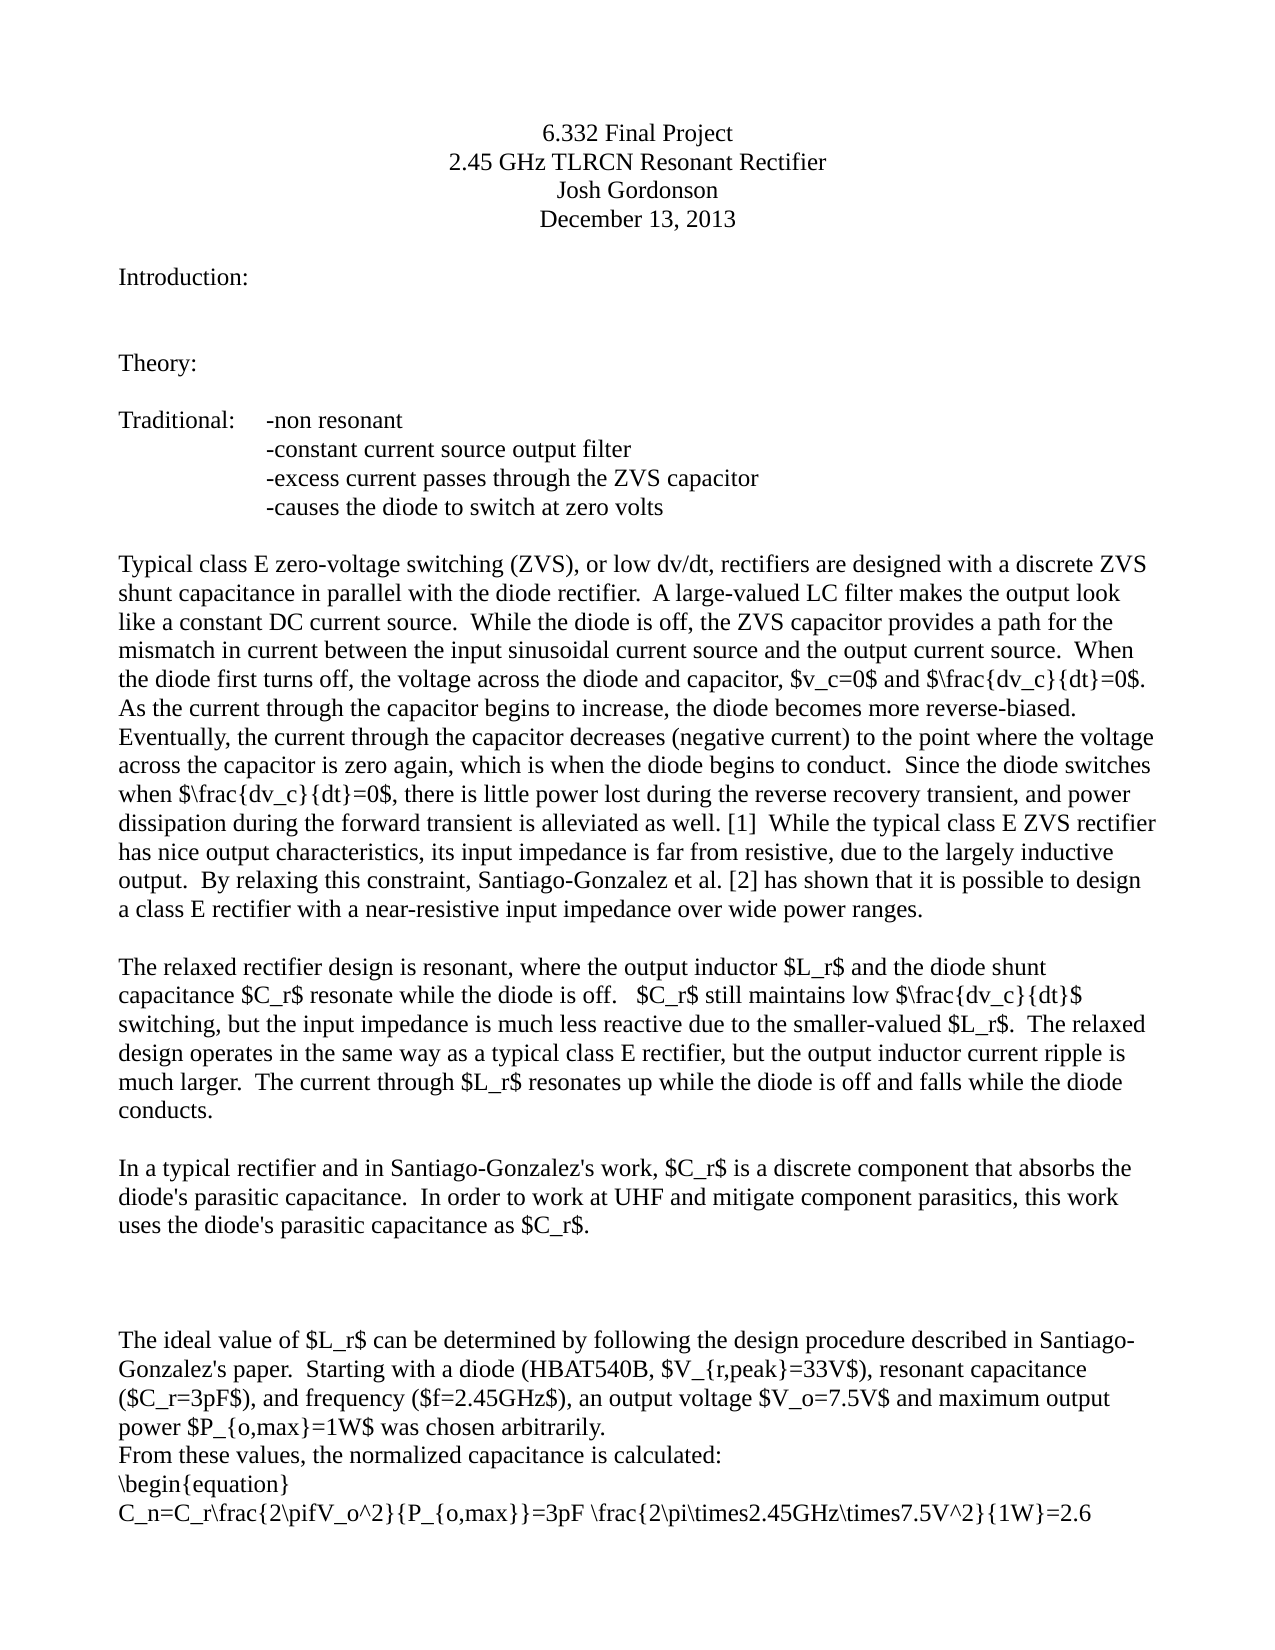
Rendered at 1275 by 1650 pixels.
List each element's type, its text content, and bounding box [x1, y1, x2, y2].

text The ideal value of $L_r$ can be determined by following the design procedure described in Santiago-Gonzalez's paper. Starting with a diode (HBAT540B, $V_{r,peak}=33V$), resonant capacitance ($C_r=3pF$), and frequency ($f=2.45GHz$), an output voltage $V_o=7.5V$ and maximum output power $P_{o,max}=1W$ was chosen arbitrarily. [118, 1326, 1157, 1441]
text \begin{equation} [118, 1469, 1157, 1498]
text Introduction: [118, 262, 1157, 291]
text C_n=C_r\frac{2\pifV_o^2}{P_{o,max}}=3pF \frac{2\pi\times2.45GHz\times7.5V^2}{1W}=2.6 [118, 1498, 1157, 1527]
text 6.332 Final Project [118, 118, 1157, 147]
text 2.45 GHz TLRCN Resonant Rectifier [118, 147, 1157, 176]
text The relaxed rectifier design is resonant, where the output inductor $L_r$ and the diode shunt capacitance $C_r$ resonate while the diode is off. $C_r$ still maintains low $\frac{dv_c}{dt}$ switching, but the input impedance is much less reactive due to the smaller-valued $L_r$. The relaxed design operates in the same way as a typical class E rectifier, but the output inductor current ripple is much larger. The current through $L_r$ resonates up while the diode is off and falls while the diode conducts. [118, 952, 1157, 1124]
text From these values, the normalized capacitance is calculated: [118, 1441, 1157, 1469]
text In a typical rectifier and in Santiago-Gonzalez's work, $C_r$ is a discrete component that absorbs the diode's parasitic capacitance. In order to work at UHF and mitigate component parasitics, this work uses the diode's parasitic capacitance as $C_r$. [118, 1153, 1157, 1239]
text -constant current source output filter [118, 434, 1157, 463]
text Josh Gordonson [118, 176, 1157, 204]
text Typical class E zero-voltage switching (ZVS), or low dv/dt, rectifiers are designed with a discrete ZVS shunt capacitance in parallel with the diode rectifier. A large-valued LC filter makes the output look like a constant DC current source. While the diode is off, the ZVS capacitor provides a path for the mismatch in current between the input sinusoidal current source and the output current source. When the diode first turns off, the voltage across the diode and capacitor, $v_c=0$ and $\frac{dv_c}{dt}=0$. As the current through the capacitor begins to increase, the diode becomes more reverse-biased. Eventually, the current through the capacitor decreases (negative current) to the point where the voltage across the capacitor is zero again, which is when the diode begins to conduct. Since the diode switches when $\frac{dv_c}{dt}=0$, there is little power lost during the reverse recovery transient, and power dissipation during the forward transient is alleviated as well. [1] While the typical class E ZVS rectifier has nice output characteristics, its input impedance is far from resistive, due to the largely inductive output. By relaxing this constraint, Santiago-Gonzalez et al. [2] has shown that it is possible to design a class E rectifier with a near-resistive input impedance over wide power ranges. [118, 549, 1157, 923]
text Traditional: -non resonant [118, 406, 1157, 434]
text -excess current passes through the ZVS capacitor -causes the diode to switch at zero volts [118, 463, 1157, 521]
text December 13, 2013 [118, 204, 1157, 233]
text Theory: [118, 348, 1157, 377]
